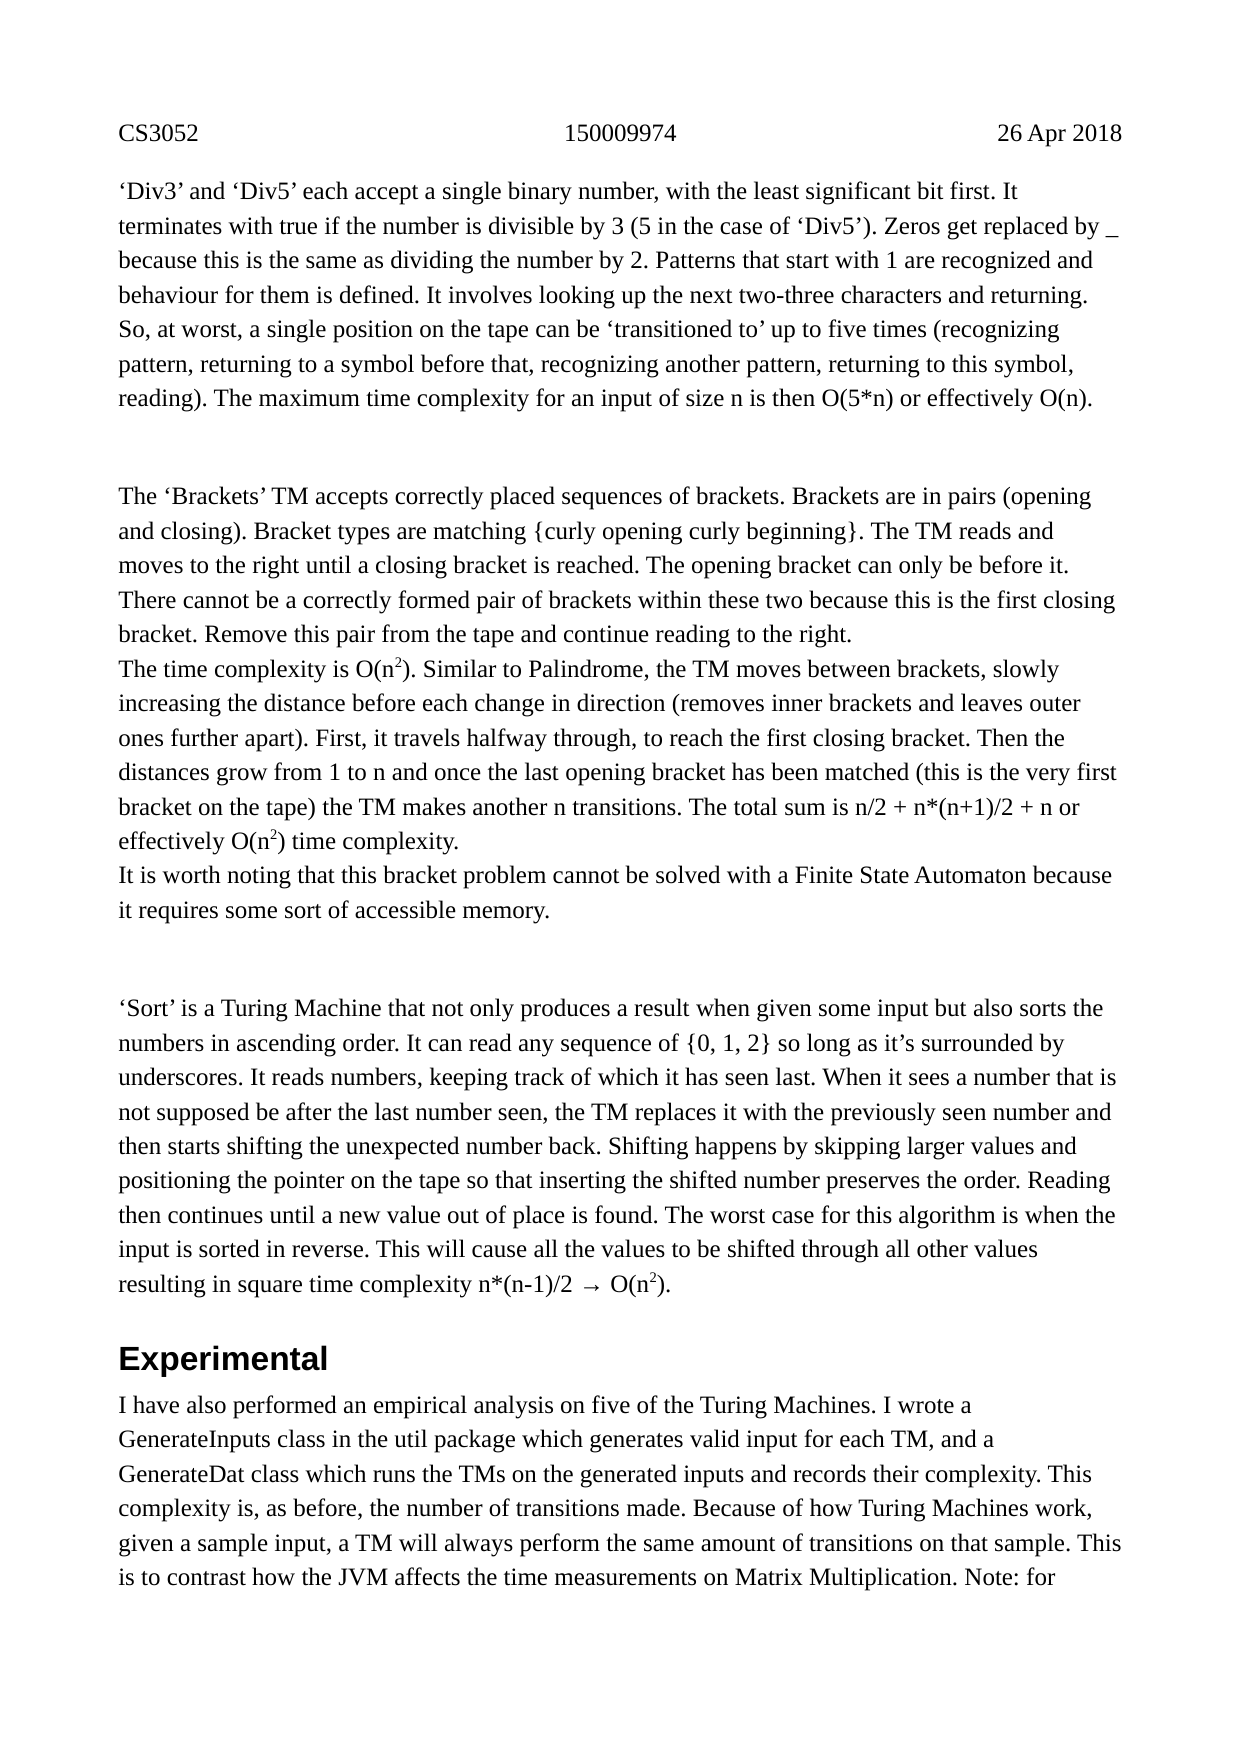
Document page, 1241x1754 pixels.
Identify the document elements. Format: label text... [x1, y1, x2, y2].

text ‘Div3’ and ‘Div5’ each accept a single binary number, with the least significant bit first. It terminates with true if the number is divisible by 3 (5 in the case of ‘Div5’). Zeros get replaced by _ because this is the same as dividing the number by 2. Patterns that start with 1 are recognized and behaviour for them is defined. It involves looking up the next two-three characters and returning. So, at worst, a single position on the tape can be ‘transitioned to’ up to five times (recognizing pattern, returning to a symbol before that, recognizing another pattern, returning to this symbol, reading). The maximum time complexity for an input of size n is then O(5*n) or effectively O(n). [118, 176, 1122, 412]
text The ‘Brackets’ TM accepts correctly placed sequences of brackets. Brackets are in pairs (opening and closing). Bracket types are matching {curly opening curly beginning}. The TM reads and moves to the right until a closing bracket is reached. The opening bracket can only be before it. There cannot be a correctly formed pair of brackets within these two because this is the first closing bracket. Remove this pair from the tape and continue reading to the right. The time complexity is O(n2). Similar to Palindrome, the TM moves between brackets, slowly increasing the distance before each change in direction (removes inner brackets and leaves outer ones further apart). First, it travels halfway through, to reach the first closing bracket. Then the distances grow from 1 to n and once the last opening bracket has been matched (this is the very first bracket on the tape) the TM makes another n transitions. The total sum is n/2 + n*(n+1)/2 + n or effectively O(n2) time complexity. It is worth noting that this bracket problem cannot be solved with a Finite State Automaton because it requires some sort of accessible memory. [118, 481, 1122, 924]
subtitle Experimental [118, 1339, 1122, 1378]
text ‘Sort’ is a Turing Machine that not only produces a result when given some input but also sorts the numbers in ascending order. It can read any sequence of {0, 1, 2} so long as it’s surrounded by underscores. It reads numbers, keeping track of which it has seen last. When it sees a number that is not supposed be after the last number seen, the TM replaces it with the previously seen number and then starts shifting the unexpected number back. Shifting happens by skipping larger values and positioning the pointer on the tape so that inserting the shifted number preserves the order. Reading then continues until a new value out of place is found. The worst case for this algorithm is when the input is sorted in reverse. This will cause all the values to be shifted through all other values resulting in square time complexity n*(n-1)/2 → O(n2). [118, 993, 1122, 1298]
text I have also performed an empirical analysis on five of the Turing Machines. I wrote a GenerateInputs class in the util package which generates valid input for each TM, and a GenerateDat class which runs the TMs on the generated inputs and records their complexity. This complexity is, as before, the number of transitions made. Because of how Turing Machines work, given a sample input, a TM will always perform the same amount of transitions on that sample. This is to contrast how the JVM affects the time measurements on Matrix Multiplication. Note: for [118, 1390, 1122, 1591]
